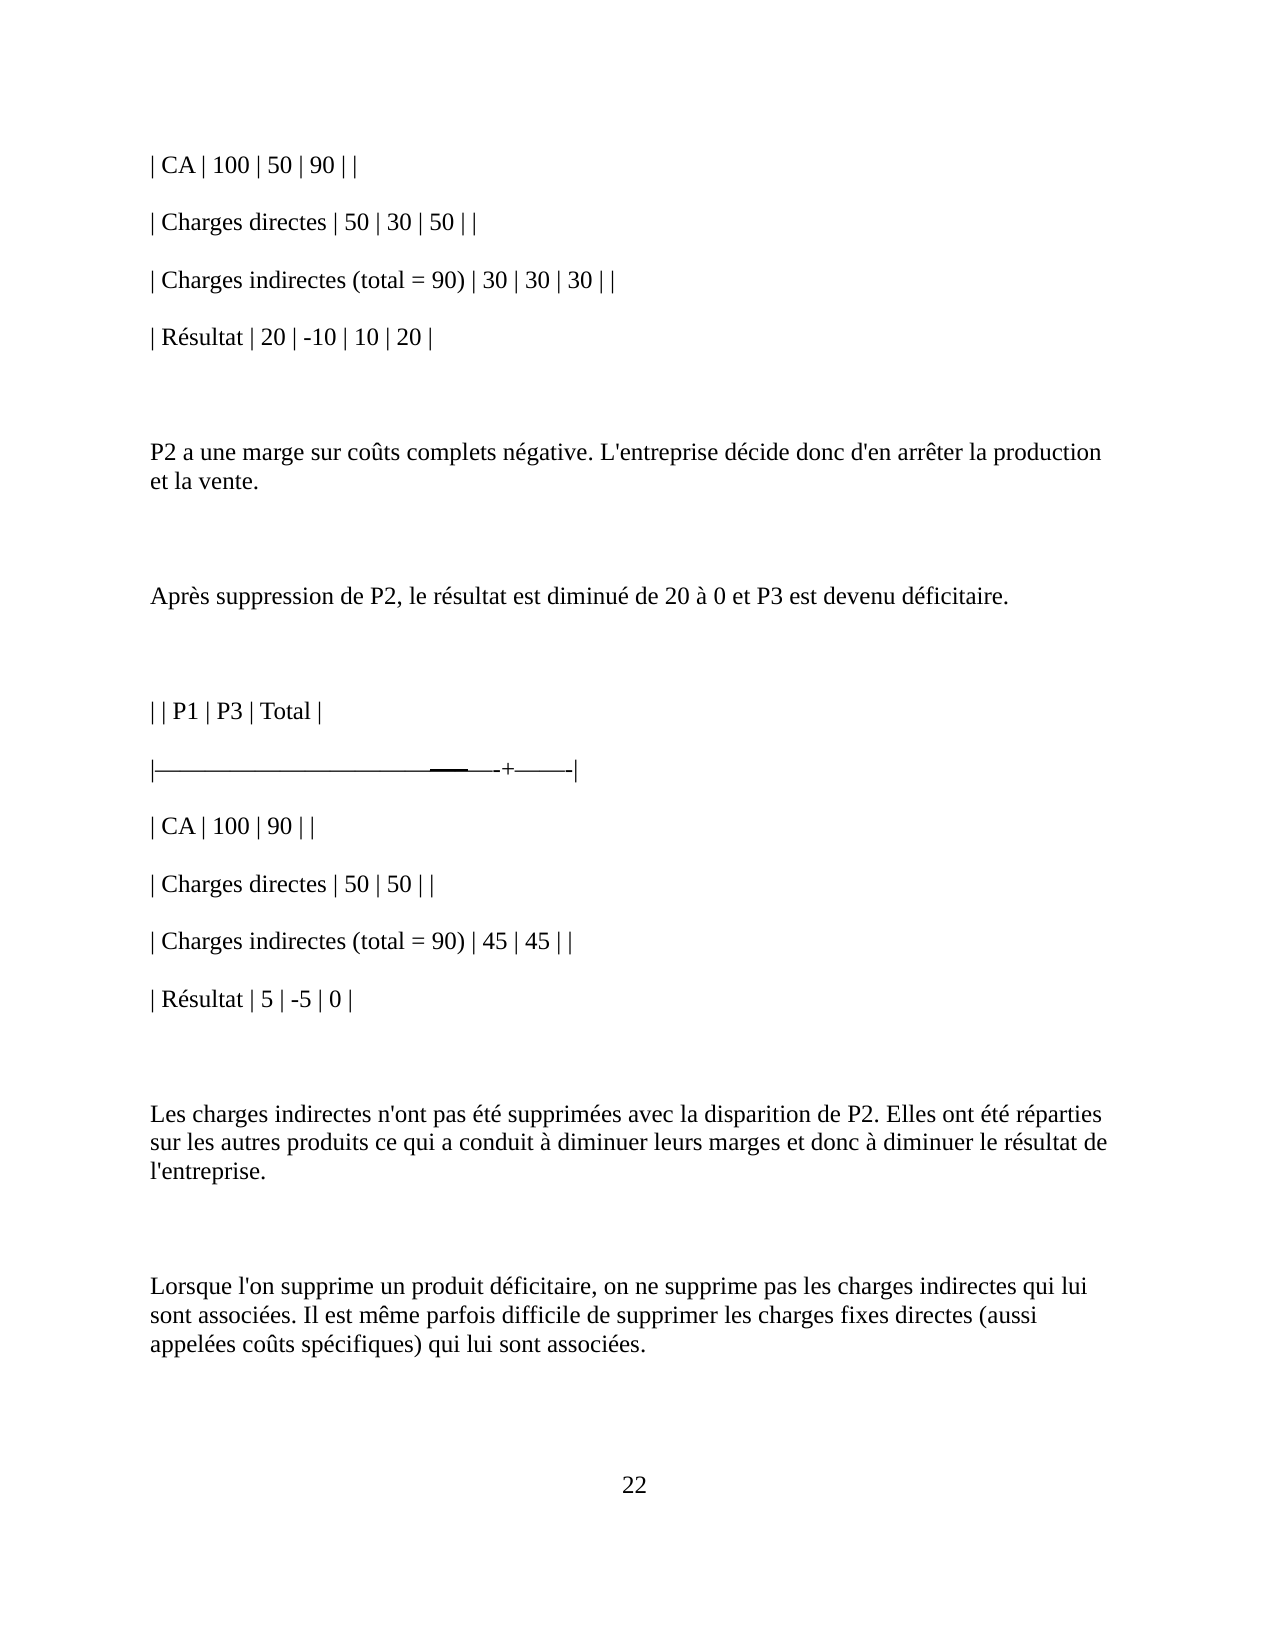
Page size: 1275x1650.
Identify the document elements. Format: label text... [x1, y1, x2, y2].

text | CA | 100 | 50 | 90 | | | Charges directes | 50 | 30 | 50 | | | Charges indirectes (total = 90) | 30 | 30 | 30 | | | Résultat | 20 | -10 | 10 | 20 | P2 a une marge sur coûts complets négative. L'entreprise décide donc d'en arrêter la production et la vente. Après suppression de P2, le résultat est diminué de 20 à 0 et P3 est devenu déficitaire. | | P1 | P3 | Total | |————————————–—-+——-| | CA | 100 | 90 | | | Charges directes | 50 | 50 | | | Charges indirectes (total = 90) | 45 | 45 | | | Résultat | 5 | -5 | 0 | Les charges indirectes n'ont pas été supprimées avec la disparition de P2. Elles ont été réparties sur les autres produits ce qui a conduit à diminuer leurs marges et donc à diminuer le résultat de l'entreprise. Lorsque l'on supprime un produit déficitaire, on ne supprime pas les charges indirectes qui lui sont associées. Il est même parfois difficile de supprimer les charges fixes directes (aussi appelées coûts spécifiques) qui lui sont associées. [150, 150, 1125, 1415]
